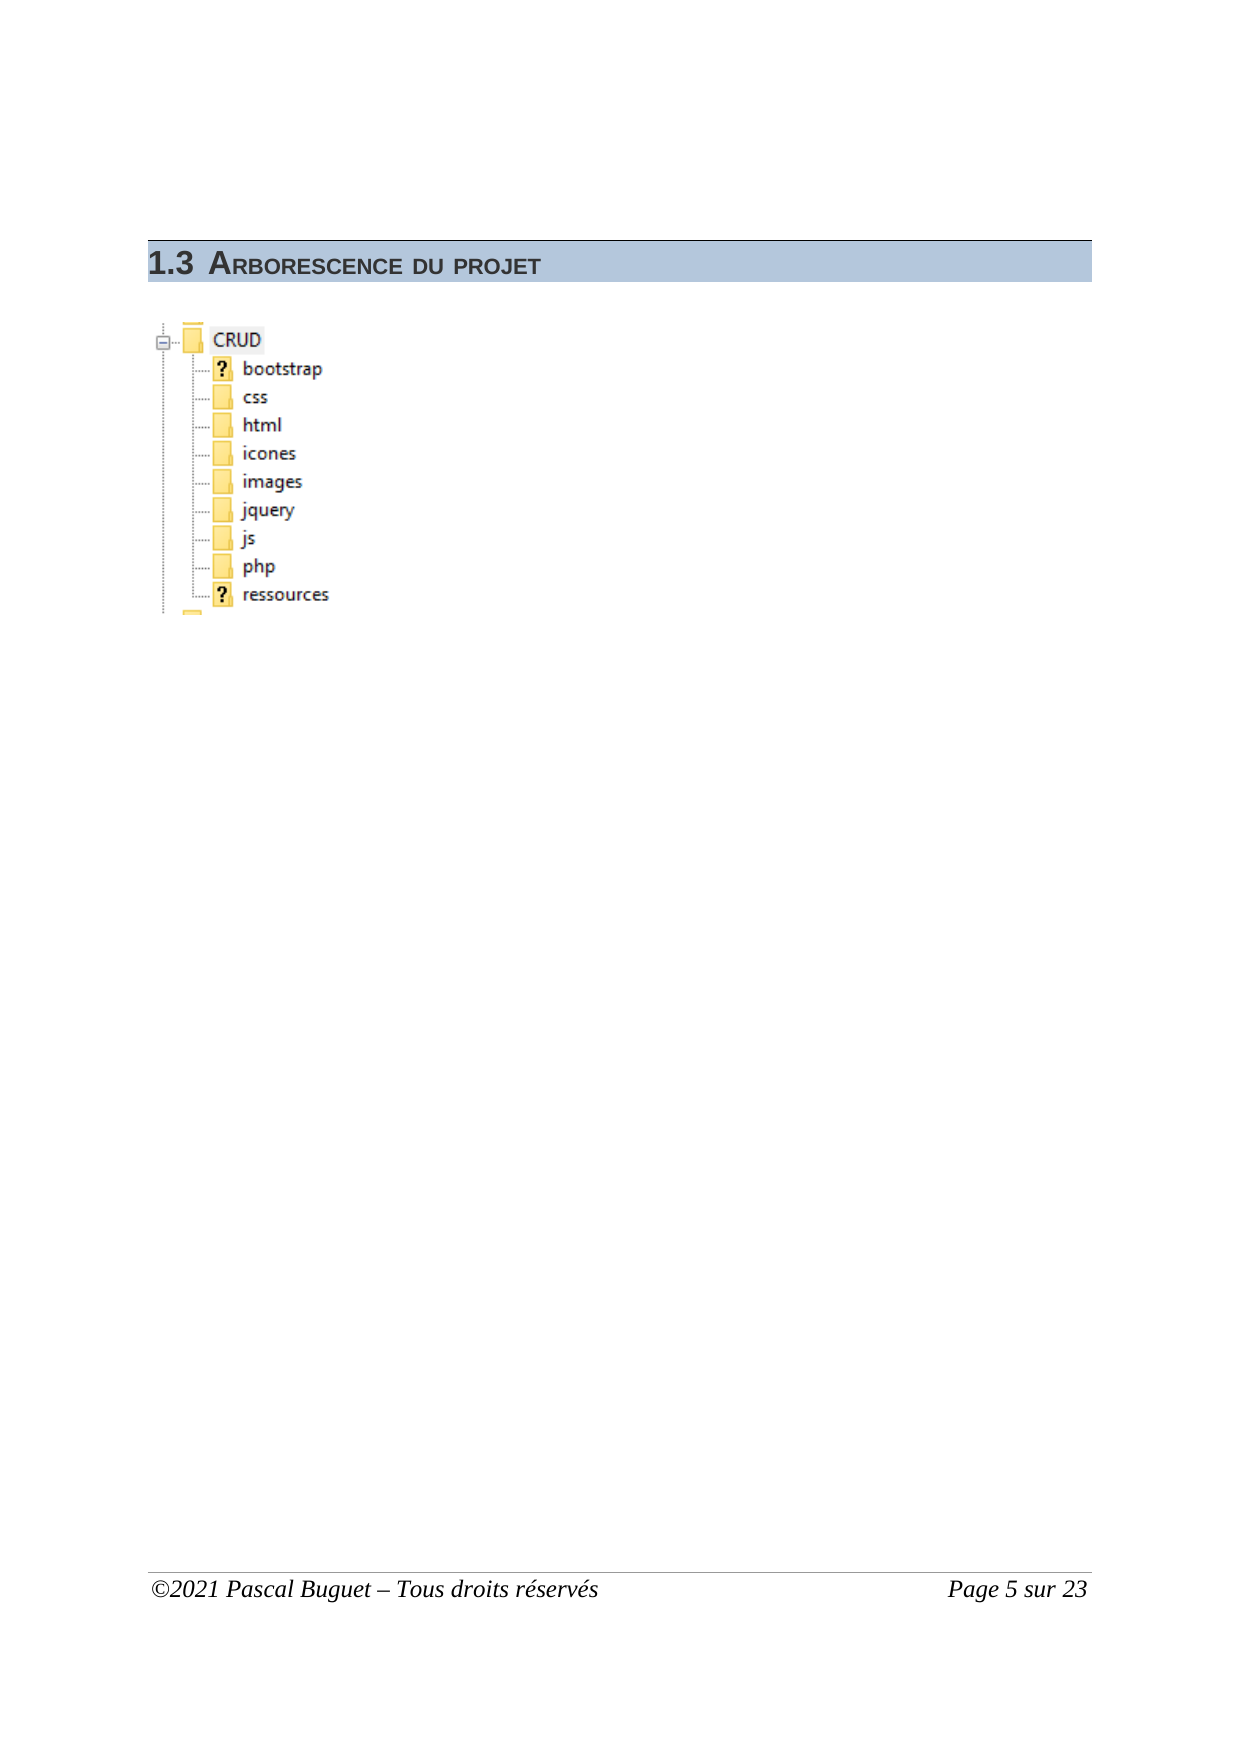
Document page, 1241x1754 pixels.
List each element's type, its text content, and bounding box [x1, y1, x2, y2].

subtitle Arborescence du projet [148, 241, 1092, 282]
picture [147, 322, 359, 615]
